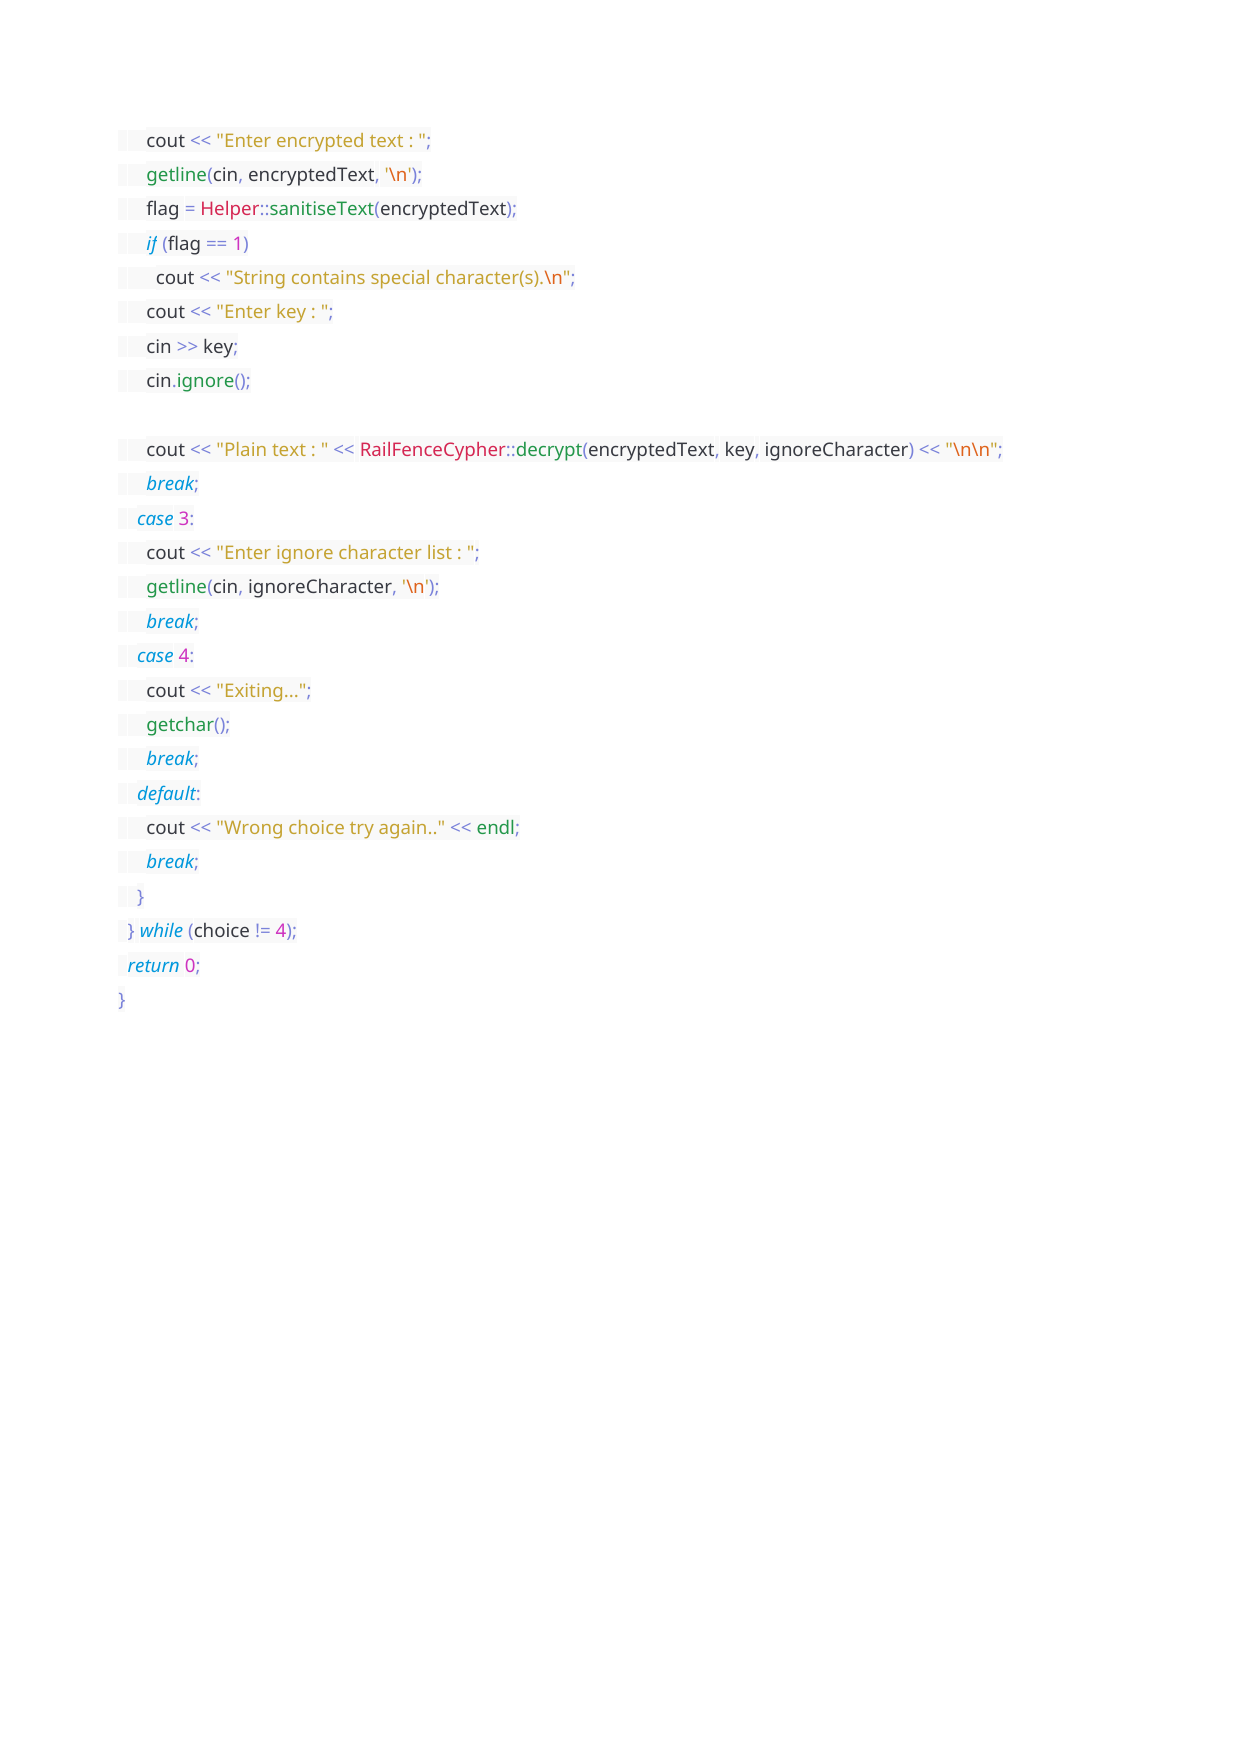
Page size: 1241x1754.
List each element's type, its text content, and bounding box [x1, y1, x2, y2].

text getline(cin, ignoreCharacter, '\n'); [118, 565, 1122, 599]
text cin >> key; [118, 324, 1122, 359]
text } [118, 977, 1122, 1012]
text cout << "Enter encrypted text : "; [118, 118, 1122, 152]
text cin.ignore(); [118, 359, 1122, 393]
text cout << "Plain text : " << RailFenceCypher::decrypt(encryptedText, key, ignoreCharacter) << "\n\n"; [118, 427, 1122, 462]
text cout << "Enter ignore character list : "; [118, 531, 1122, 565]
text flag = Helper::sanitiseText(encryptedText); [118, 187, 1122, 221]
text default: [118, 771, 1122, 806]
text } [118, 874, 1122, 909]
text getchar(); [118, 702, 1122, 737]
text cout << "String contains special character(s).\n"; [118, 256, 1122, 290]
text cout << "Exiting..."; [118, 668, 1122, 702]
text return 0; [118, 943, 1122, 977]
text case 4: [118, 634, 1122, 668]
text if (flag == 1) [118, 221, 1122, 256]
text case 3: [118, 496, 1122, 531]
text cout << "Wrong choice try again.." << endl; [118, 806, 1122, 840]
text } while (choice != 4); [118, 909, 1122, 943]
text break; [118, 462, 1122, 496]
text getline(cin, encryptedText, '\n'); [118, 152, 1122, 187]
text break; [118, 737, 1122, 771]
text break; [118, 599, 1122, 634]
text cout << "Enter key : "; [118, 290, 1122, 324]
text break; [118, 840, 1122, 874]
